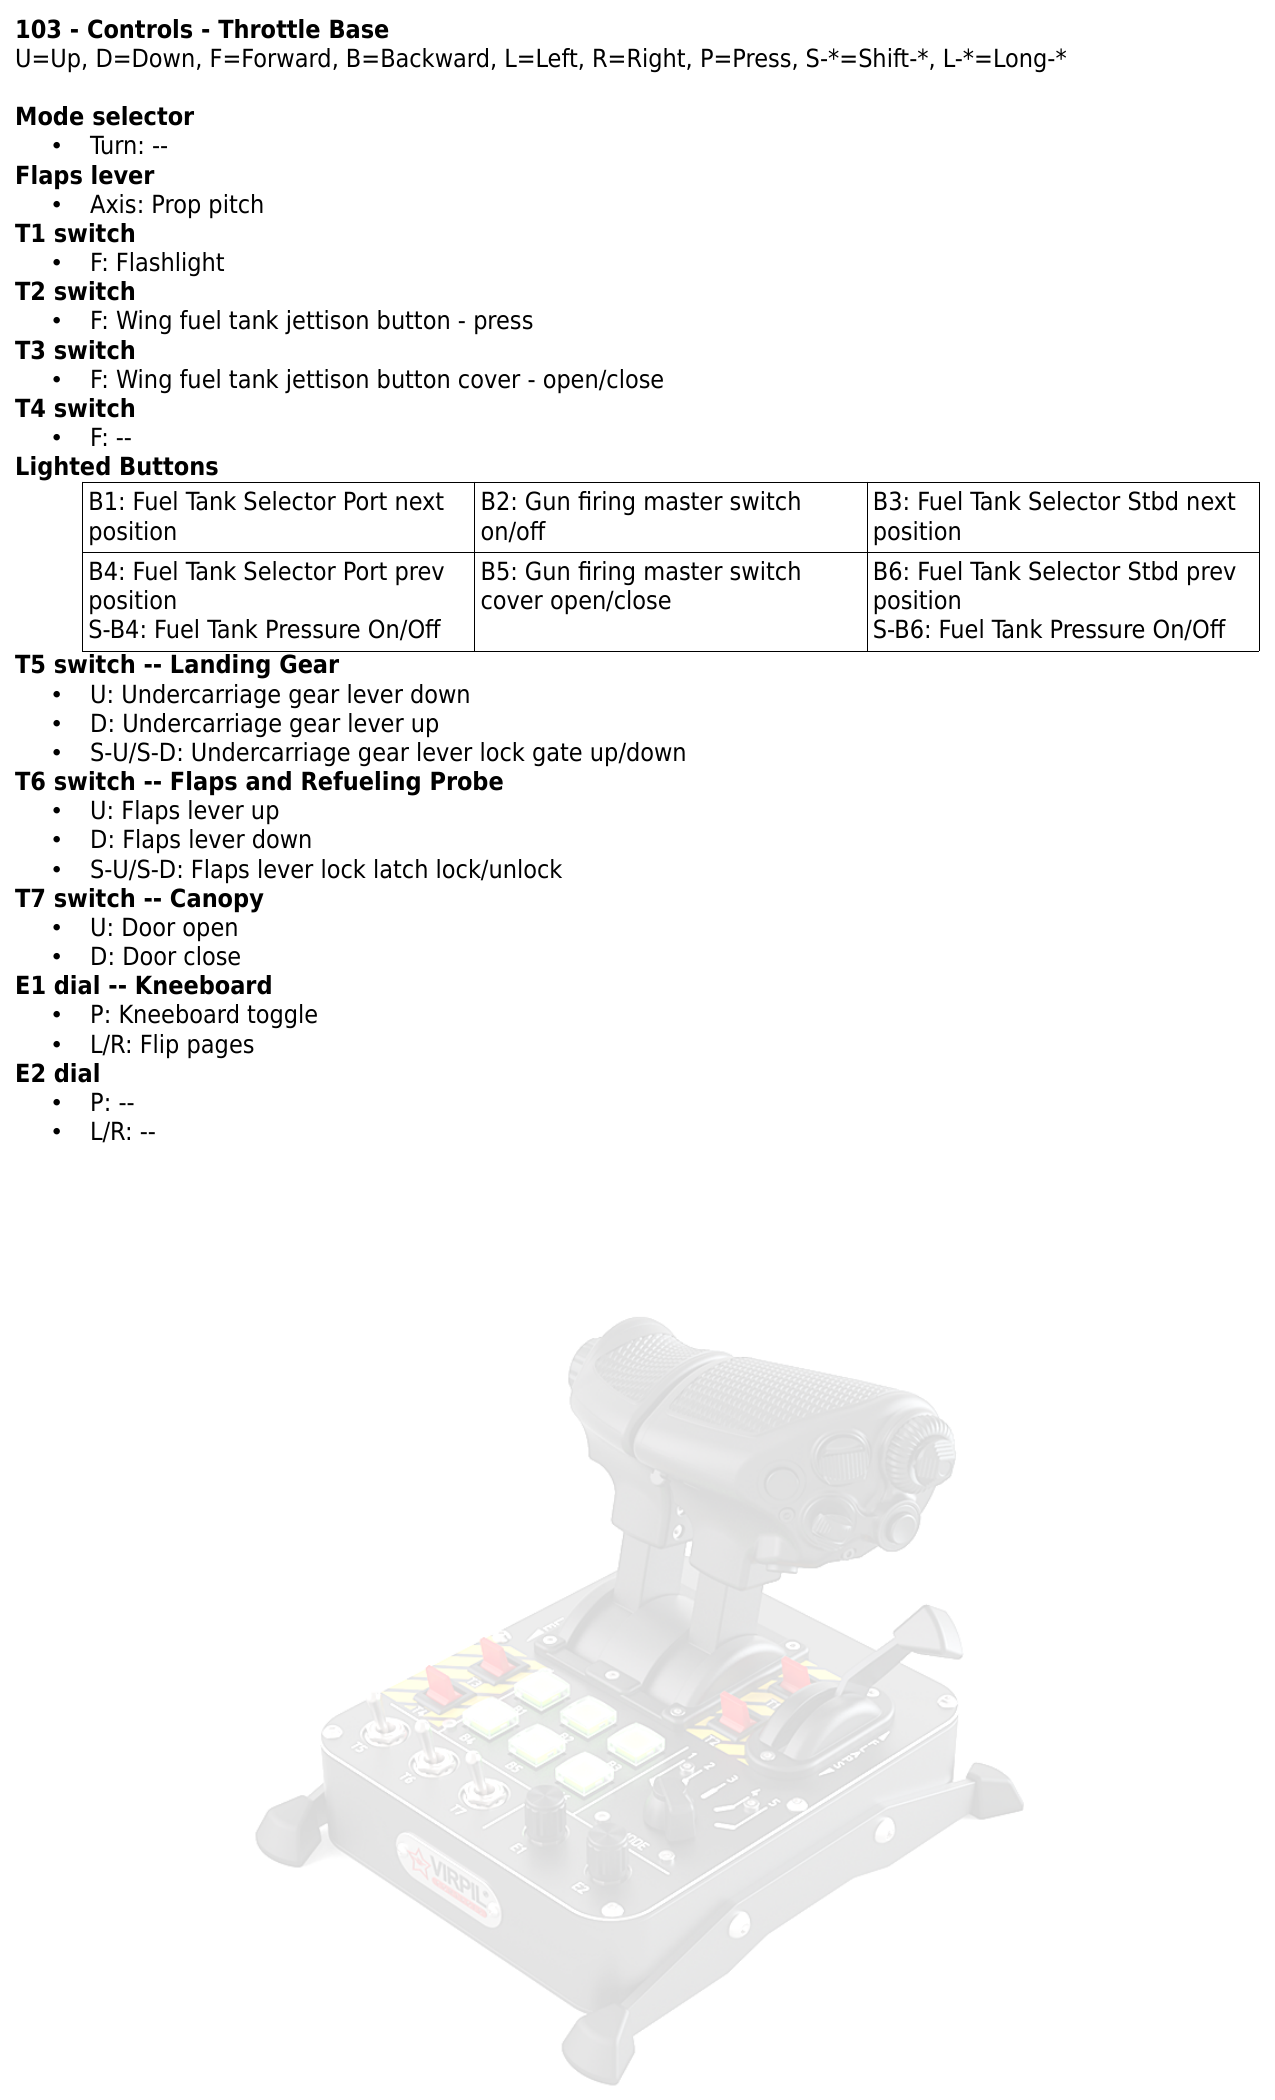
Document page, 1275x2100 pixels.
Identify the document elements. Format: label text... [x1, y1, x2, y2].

text T2 switch [15, 277, 1260, 307]
list U: Door open [52, 913, 1260, 942]
list F: Flashlight [52, 248, 1260, 277]
list F: Wing fuel tank jettison button - press [52, 307, 1260, 336]
list Axis: Prop pitch [52, 190, 1260, 219]
table_header B3: Fuel Tank Selector Stbd next position [868, 483, 1259, 552]
list L/R: -- [52, 1117, 1260, 1147]
text Mode selector [15, 102, 1260, 132]
text T3 switch [15, 336, 1260, 365]
list P: -- [52, 1088, 1260, 1117]
table_header B2: Gun firing master switch on/off [475, 483, 867, 552]
text Flaps lever [15, 161, 1260, 190]
list F: -- [52, 423, 1260, 452]
text E1 dial -- Kneeboard [15, 972, 1260, 1001]
text T7 switch -- Canopy [15, 884, 1260, 913]
list L/R: Flip pages [52, 1030, 1260, 1059]
list F: Wing fuel tank jettison button cover - open/close [52, 365, 1260, 394]
list Turn: -- [52, 132, 1260, 161]
table_header B1: Fuel Tank Selector Port next position [83, 483, 474, 552]
text T5 switch -- Landing Gear [15, 651, 1260, 680]
text T6 switch -- Flaps and Refueling Probe [15, 767, 1260, 797]
list S-U/S-D: Flaps lever lock latch lock/unlock [52, 855, 1260, 884]
text U=Up, D=Down, F=Forward, B=Backward, L=Left, R=Right, P=Press, S-*=Shift-*, L-*=Long-* [15, 44, 1260, 73]
table_cell B6: Fuel Tank Selector Stbd prev position S-B6: Fuel Tank Pressure On/Off [868, 553, 1259, 651]
table_cell B5: Gun firing master switch cover open/close [475, 553, 867, 651]
text T4 switch [15, 394, 1260, 423]
list U: Flaps lever up [52, 797, 1260, 826]
list P: Kneeboard toggle [52, 1001, 1260, 1030]
list D: Undercarriage gear lever up [52, 709, 1260, 738]
list U: Undercarriage gear lever down [52, 680, 1260, 709]
text 103 - Controls - Throttle Base [15, 15, 1260, 44]
list D: Flaps lever down [52, 826, 1260, 855]
text T1 switch [15, 219, 1260, 248]
table_cell B4: Fuel Tank Selector Port prev position S-B4: Fuel Tank Pressure On/Off [83, 553, 474, 651]
list D: Door close [52, 942, 1260, 972]
text Lighted Buttons [15, 452, 1260, 482]
list S-U/S-D: Undercarriage gear lever lock gate up/down [52, 738, 1260, 767]
text E2 dial [15, 1059, 1260, 1088]
